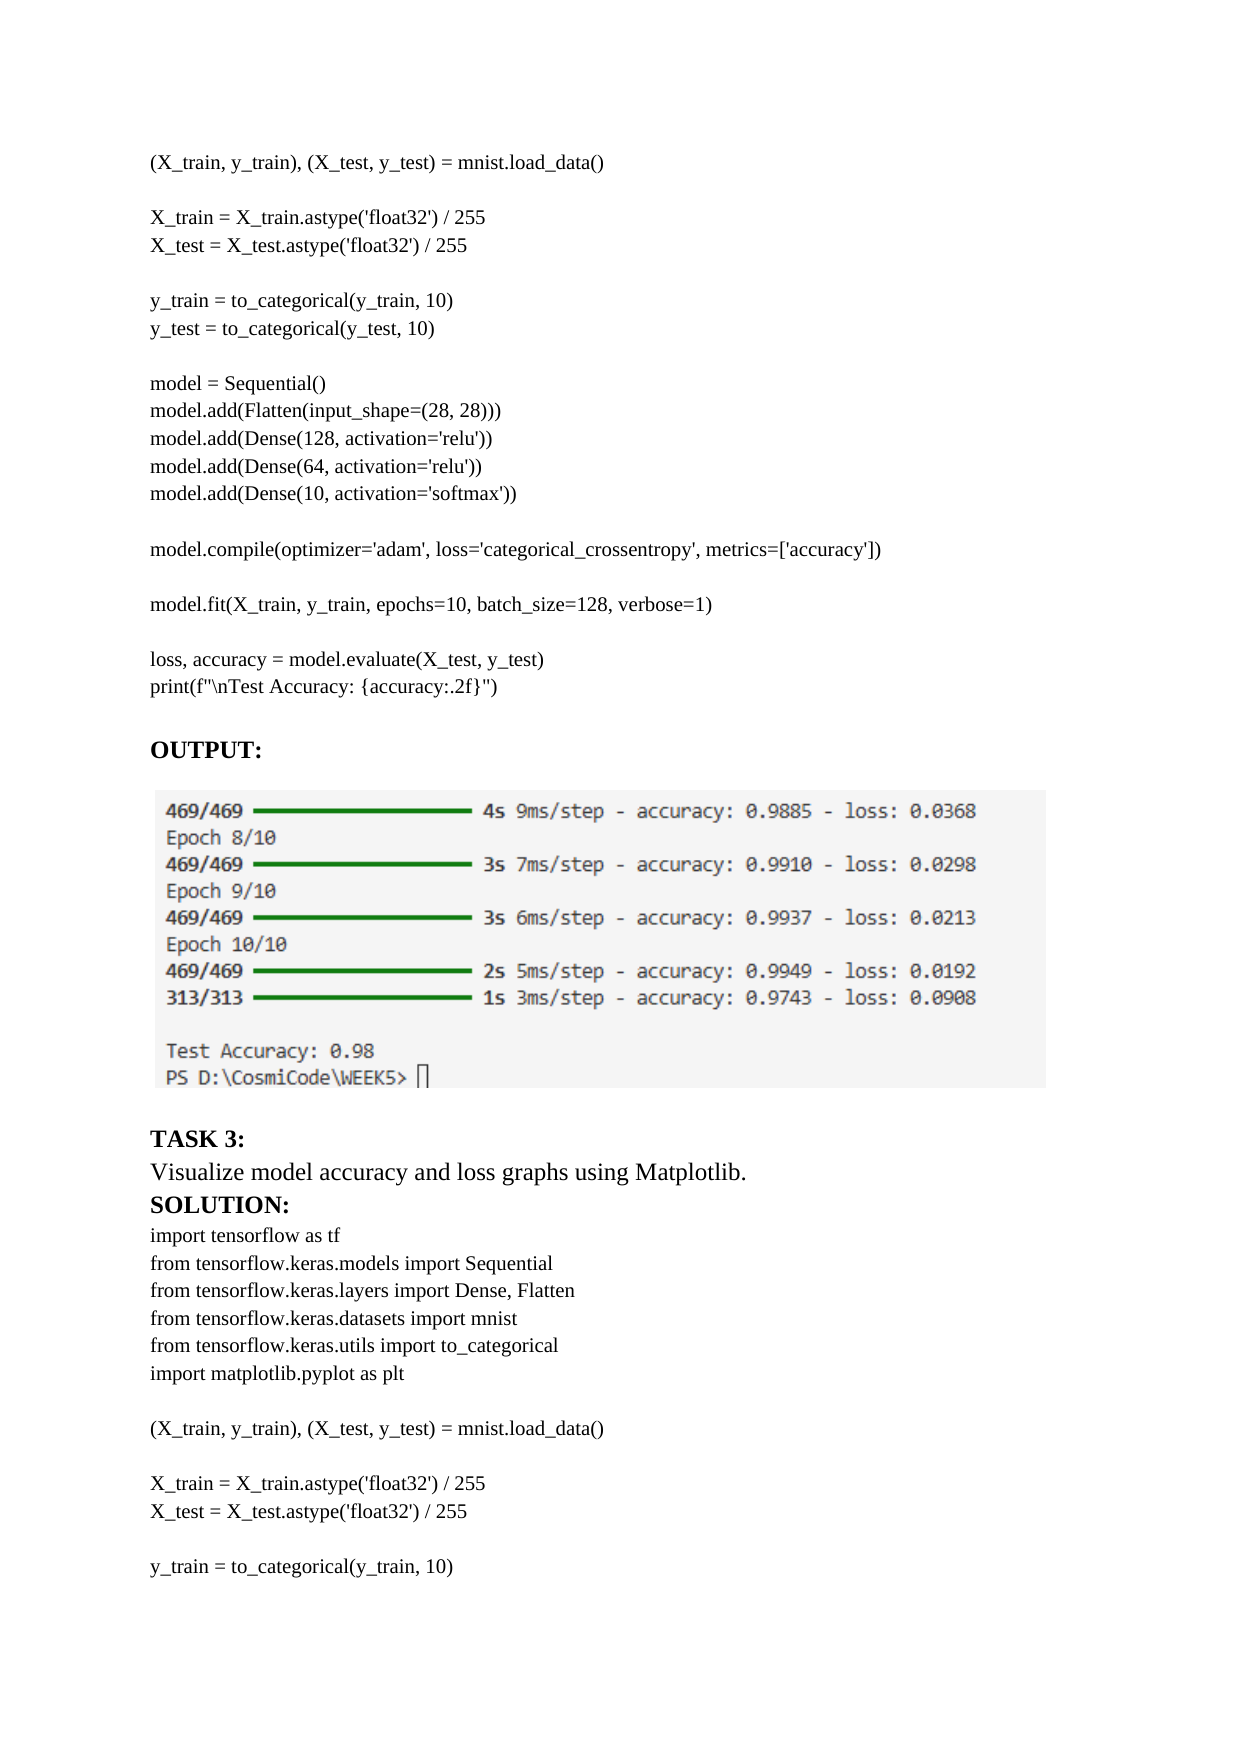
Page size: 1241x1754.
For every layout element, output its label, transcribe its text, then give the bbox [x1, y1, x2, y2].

text X_train = X_train.astype('float32') / 255 [150, 1471, 1169, 1495]
text from tensorflow.keras.datasets import mnist [150, 1306, 1169, 1330]
text y_train = to_categorical(y_train, 10) [150, 288, 1169, 312]
text X_test = X_test.astype('float32') / 255 [150, 233, 1169, 257]
text from tensorflow.keras.utils import to_categorical [150, 1333, 1169, 1357]
text model.add(Dense(64, activation='relu')) [150, 454, 1169, 478]
text import tensorflow as tf [150, 1223, 1169, 1247]
text Visualize model accuracy and loss graphs using Matplotlib. [150, 1157, 1169, 1186]
text model.add(Dense(10, activation='softmax')) [150, 481, 1169, 505]
text y_train = to_categorical(y_train, 10) [150, 1554, 1169, 1578]
text from tensorflow.keras.layers import Dense, Flatten [150, 1278, 1169, 1302]
text X_test = X_test.astype('float32') / 255 [150, 1499, 1169, 1523]
text X_train = X_train.astype('float32') / 255 [150, 205, 1169, 229]
text import matplotlib.pyplot as plt [150, 1361, 1169, 1385]
text loss, accuracy = model.evaluate(X_test, y_test) [150, 647, 1169, 671]
text (X_train, y_train), (X_test, y_test) = mnist.load_data() [150, 1416, 1169, 1440]
text (X_train, y_train), (X_test, y_test) = mnist.load_data() [150, 150, 1169, 174]
text from tensorflow.keras.models import Sequential [150, 1250, 1169, 1274]
text model.fit(X_train, y_train, epochs=10, batch_size=128, verbose=1) [150, 592, 1169, 616]
text y_test = to_categorical(y_test, 10) [150, 316, 1169, 340]
text print(f"\nTest Accuracy: {accuracy:.2f}") [150, 674, 1169, 698]
text TASK 3: [150, 1124, 1169, 1152]
text model.compile(optimizer='adam', loss='categorical_crossentropy', metrics=['accuracy']) [150, 536, 1169, 561]
text SOLUTION: [150, 1190, 1169, 1218]
text model = Sequential() [150, 371, 1169, 395]
text OUTPUT: [150, 735, 1169, 764]
text model.add(Flatten(input_shape=(28, 28))) [150, 398, 1169, 422]
text model.add(Dense(128, activation='relu')) [150, 426, 1169, 450]
